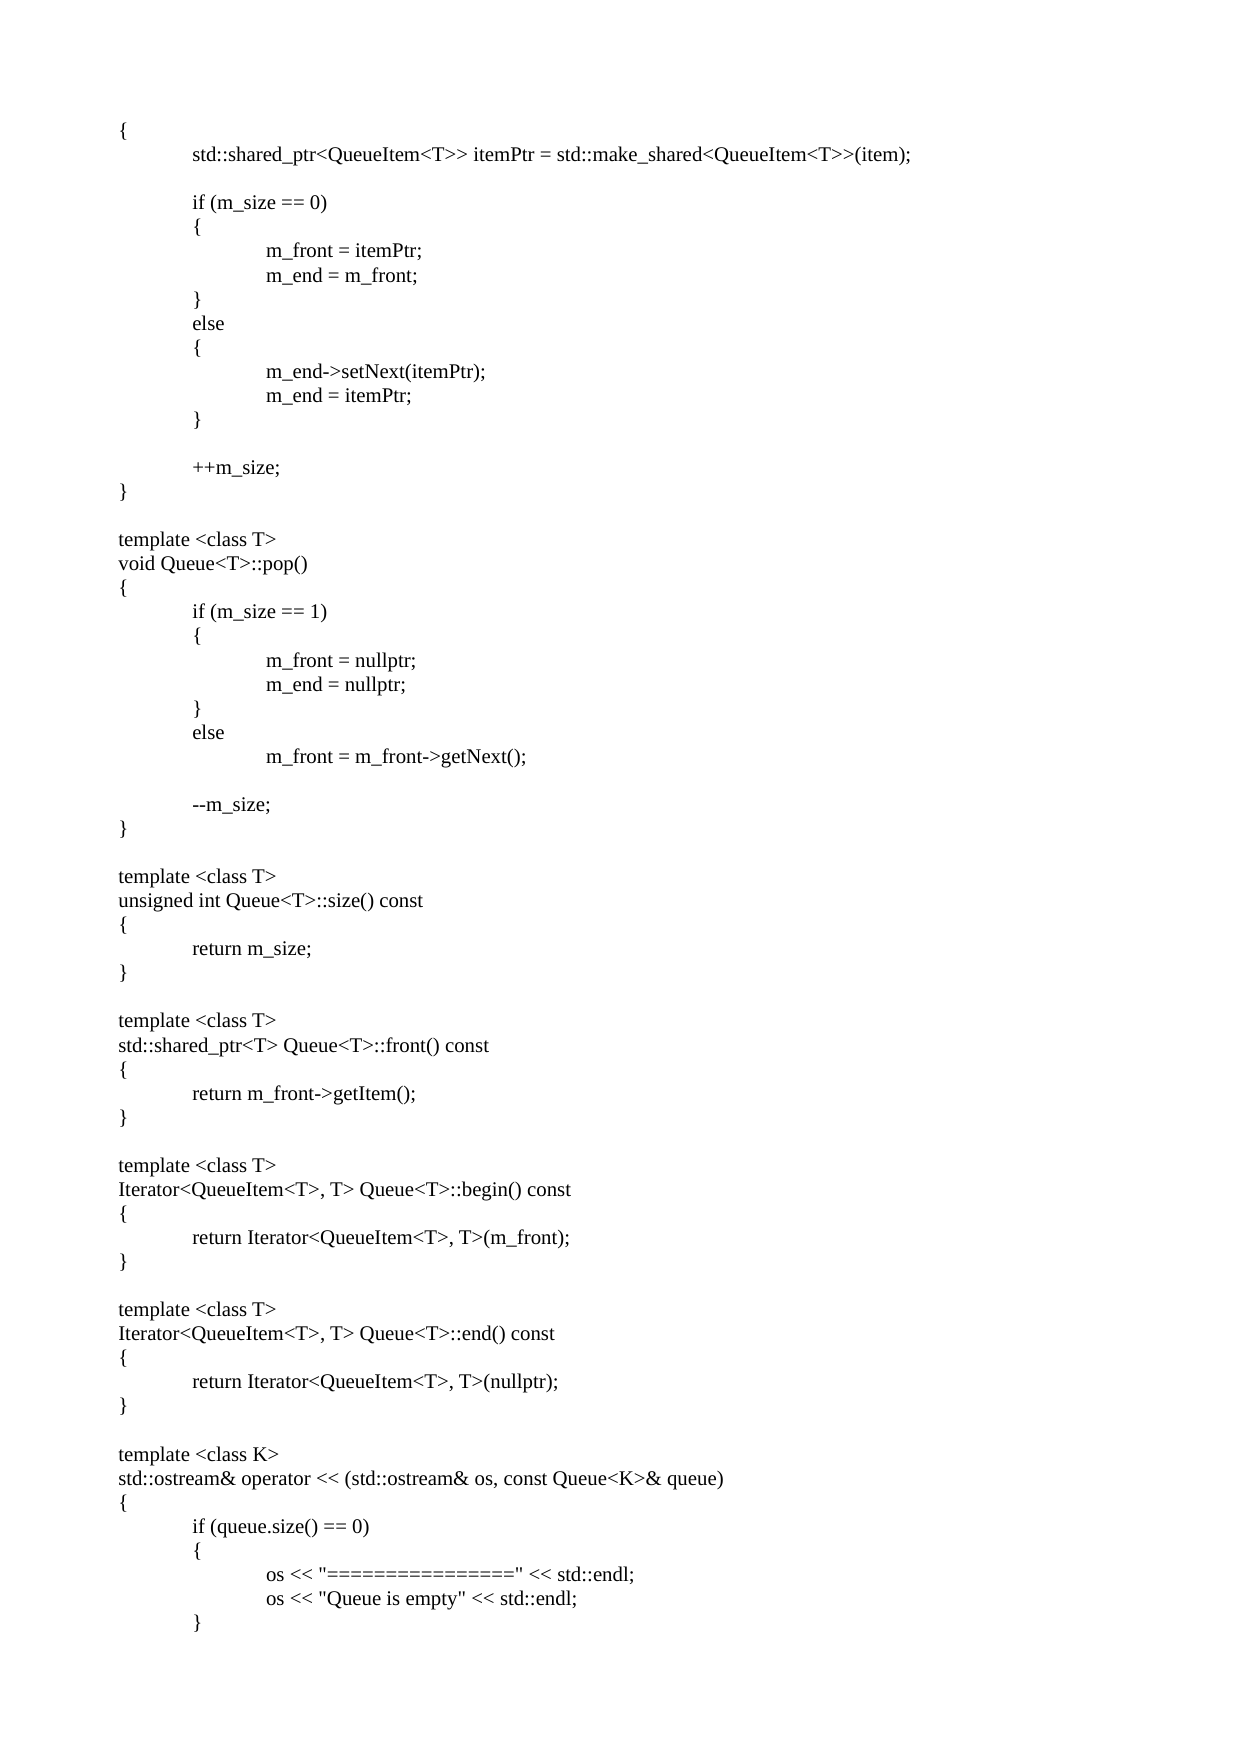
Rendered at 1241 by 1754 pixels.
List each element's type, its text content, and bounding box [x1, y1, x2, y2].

list { [118, 1201, 1122, 1225]
list } [118, 1249, 1122, 1273]
list unsigned int Queue<T>::size() const [118, 888, 1122, 912]
list { [118, 118, 1122, 142]
list ++m_size; [118, 455, 1122, 479]
list m_end = nullptr; [118, 672, 1122, 696]
list m_front = itemPtr; [118, 238, 1122, 262]
list m_end->setNext(itemPtr); [118, 359, 1122, 383]
list { [118, 1538, 1122, 1562]
list template <class K> [118, 1442, 1122, 1466]
list os << "Queue is empty" << std::endl; [118, 1586, 1122, 1610]
list { [118, 214, 1122, 238]
list template <class T> [118, 1297, 1122, 1321]
list if (m_size == 0) [118, 190, 1122, 214]
list m_end = itemPtr; [118, 383, 1122, 407]
list Iterator<QueueItem<T>, T> Queue<T>::begin() const [118, 1177, 1122, 1201]
list } [118, 287, 1122, 311]
list } [118, 1105, 1122, 1129]
list template <class T> [118, 864, 1122, 888]
list } [118, 696, 1122, 720]
list return m_size; [118, 936, 1122, 960]
list } [118, 1610, 1122, 1634]
list m_front = m_front->getNext(); [118, 744, 1122, 768]
list Iterator<QueueItem<T>, T> Queue<T>::end() const [118, 1321, 1122, 1345]
list else [118, 311, 1122, 335]
list return m_front->getItem(); [118, 1081, 1122, 1105]
list } [118, 1393, 1122, 1417]
list { [118, 623, 1122, 647]
list m_end = m_front; [118, 262, 1122, 287]
list std::ostream& operator << (std::ostream& os, const Queue<K>& queue) [118, 1466, 1122, 1490]
list if (queue.size() == 0) [118, 1514, 1122, 1538]
list std::shared_ptr<QueueItem<T>> itemPtr = std::make_shared<QueueItem<T>>(item); [118, 142, 1122, 166]
list return Iterator<QueueItem<T>, T>(m_front); [118, 1225, 1122, 1249]
list } [118, 479, 1122, 503]
list } [118, 407, 1122, 431]
list { [118, 912, 1122, 936]
list os << "================" << std::endl; [118, 1562, 1122, 1586]
list { [118, 335, 1122, 359]
list else [118, 720, 1122, 744]
list void Queue<T>::pop() [118, 551, 1122, 575]
list { [118, 1057, 1122, 1081]
list { [118, 1345, 1122, 1369]
list std::shared_ptr<T> Queue<T>::front() const [118, 1032, 1122, 1057]
list template <class T> [118, 1008, 1122, 1032]
list { [118, 1490, 1122, 1514]
list template <class T> [118, 527, 1122, 551]
list --m_size; [118, 792, 1122, 816]
list { [118, 575, 1122, 599]
list if (m_size == 1) [118, 599, 1122, 623]
list m_front = nullptr; [118, 647, 1122, 672]
list } [118, 816, 1122, 840]
list } [118, 960, 1122, 984]
list return Iterator<QueueItem<T>, T>(nullptr); [118, 1369, 1122, 1393]
list template <class T> [118, 1153, 1122, 1177]
